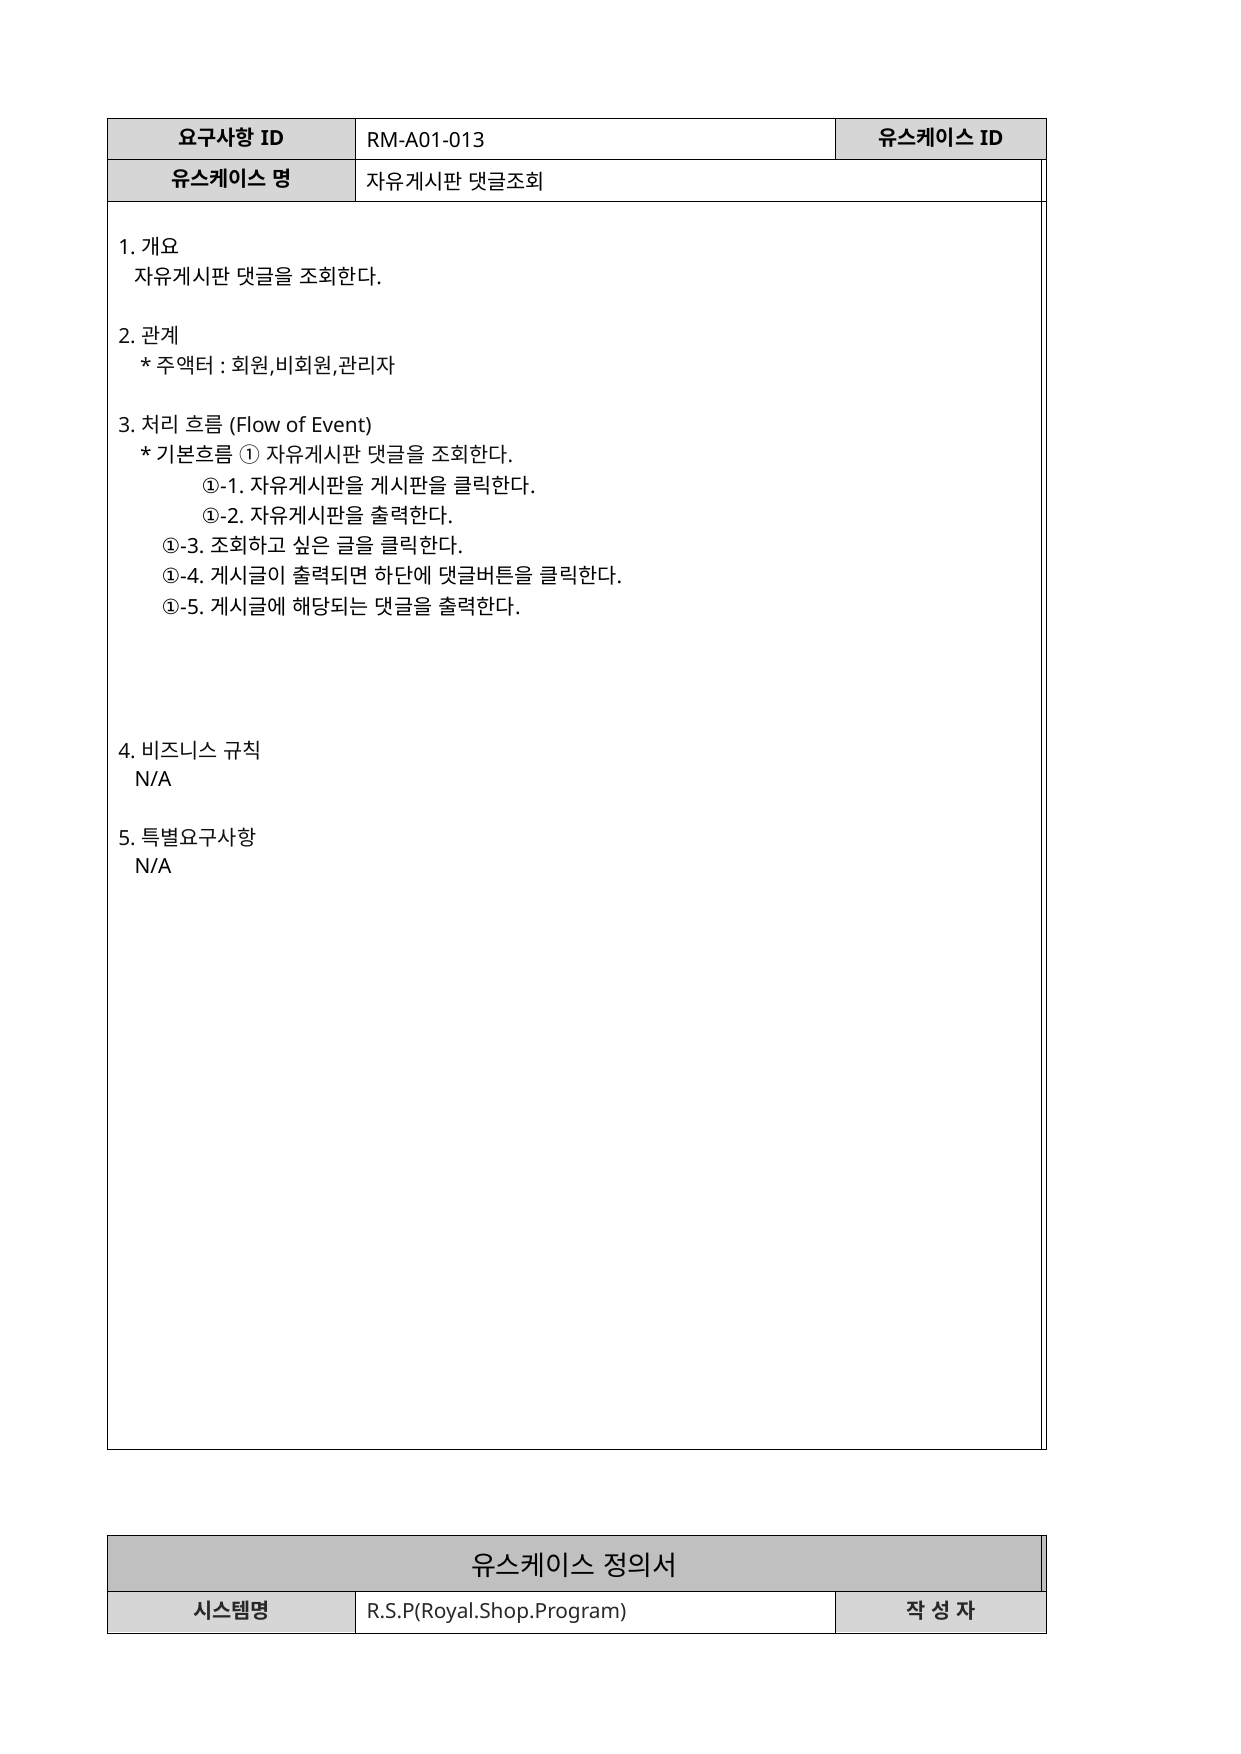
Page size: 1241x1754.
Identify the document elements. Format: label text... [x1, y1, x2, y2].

table_cell 요구사항 ID [108, 119, 355, 159]
table_header 유스케이스 정의서 [108, 1536, 1041, 1591]
table_cell 유스케이스 ID [836, 119, 1046, 159]
table_cell RM-A01-013 [356, 119, 835, 159]
table_cell 1. 개요 자유게시판 댓글을 조회한다. 2. 관계 * 주액터 : 회원,비회원,관리자 3. 처리 흐름 (Flow of Event) * 기본흐름 ① 자유게시판 댓글을 조회한다. ①-1. 자유게시판을 게시판을 클릭한다. ①-2. 자유게시판을 출력한다. ①-3. 조회하고 싶은 글을 클릭한다. ①-4. 게시글이 출력되면 하단에 댓글버튼을 클릭한다. ①-5. 게시글에 해당되는 댓글을 출력한다. 4. 비즈니스 규칙 N/A 5. 특별요구사항 N/A [108, 202, 1041, 1449]
table_cell [1042, 202, 1046, 1449]
table_cell 유스케이스 명 [108, 160, 355, 201]
table_cell R.S.P(Royal.Shop.Program) [356, 1592, 835, 1632]
table_header [1042, 1536, 1046, 1591]
table_cell 작 성 자 [836, 1592, 1046, 1632]
table_cell [1042, 160, 1046, 201]
table_cell 시스템명 [108, 1592, 355, 1632]
table_cell 자유게시판 댓글조회 [356, 160, 1041, 201]
